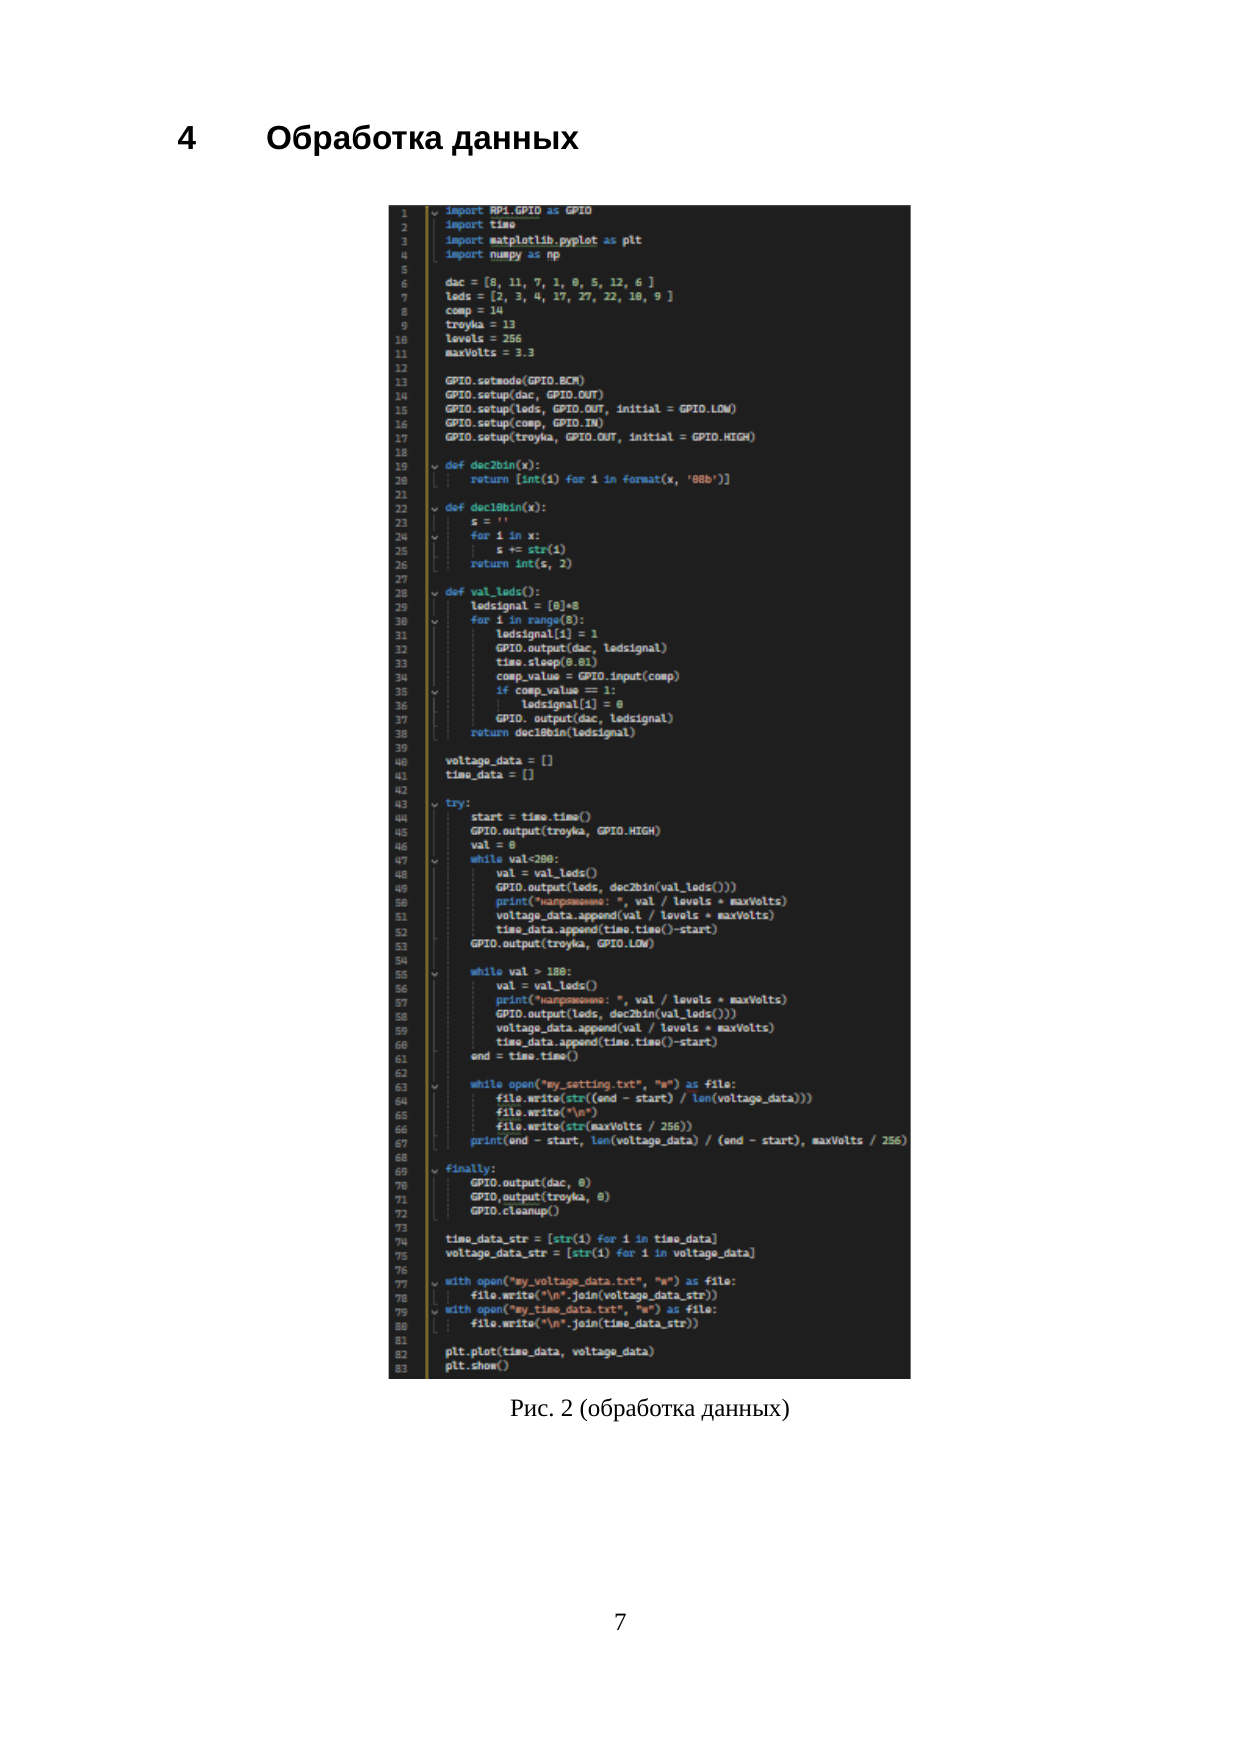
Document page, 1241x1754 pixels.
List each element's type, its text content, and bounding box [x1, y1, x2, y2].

text Рис. 2 (обработка данных) [118, 1393, 1122, 1422]
picture [388, 205, 911, 1379]
subtitle Обработка данных [118, 118, 1122, 157]
